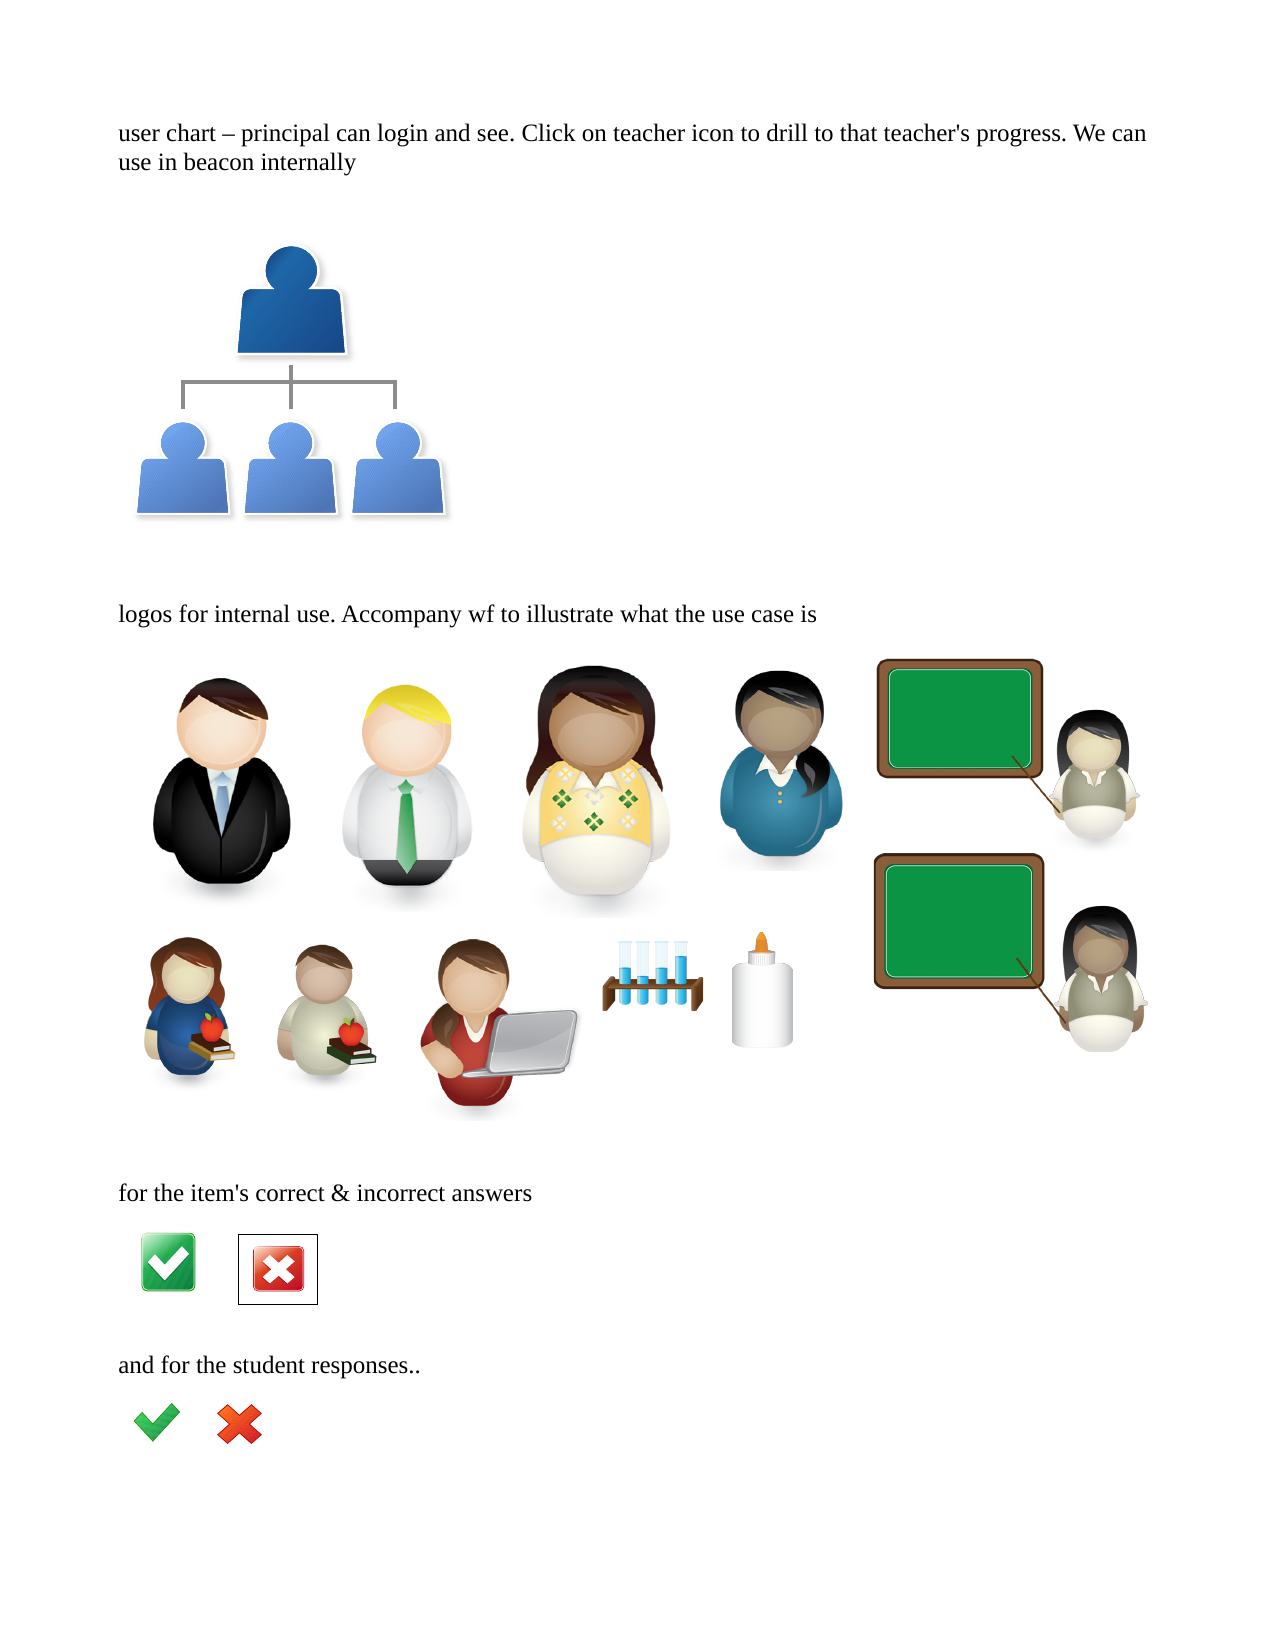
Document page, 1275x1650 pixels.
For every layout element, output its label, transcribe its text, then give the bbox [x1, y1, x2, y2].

picture [406, 928, 589, 1121]
picture [128, 925, 253, 1095]
text for the item's correct & incorrect answers [118, 1178, 1157, 1207]
picture [267, 931, 388, 1091]
picture [602, 941, 704, 1011]
picture [128, 653, 316, 909]
text logos for internal use. Accompany wf to illustrate what the use case is [118, 599, 1157, 628]
picture [321, 666, 496, 912]
text and for the student responses.. [118, 1350, 1157, 1379]
text user chart – principal can login and see. Click on teacher icon to drill to that teacher's progress. We can use in beacon internally [118, 118, 1157, 176]
picture [498, 648, 1149, 1052]
picture [732, 932, 793, 1048]
